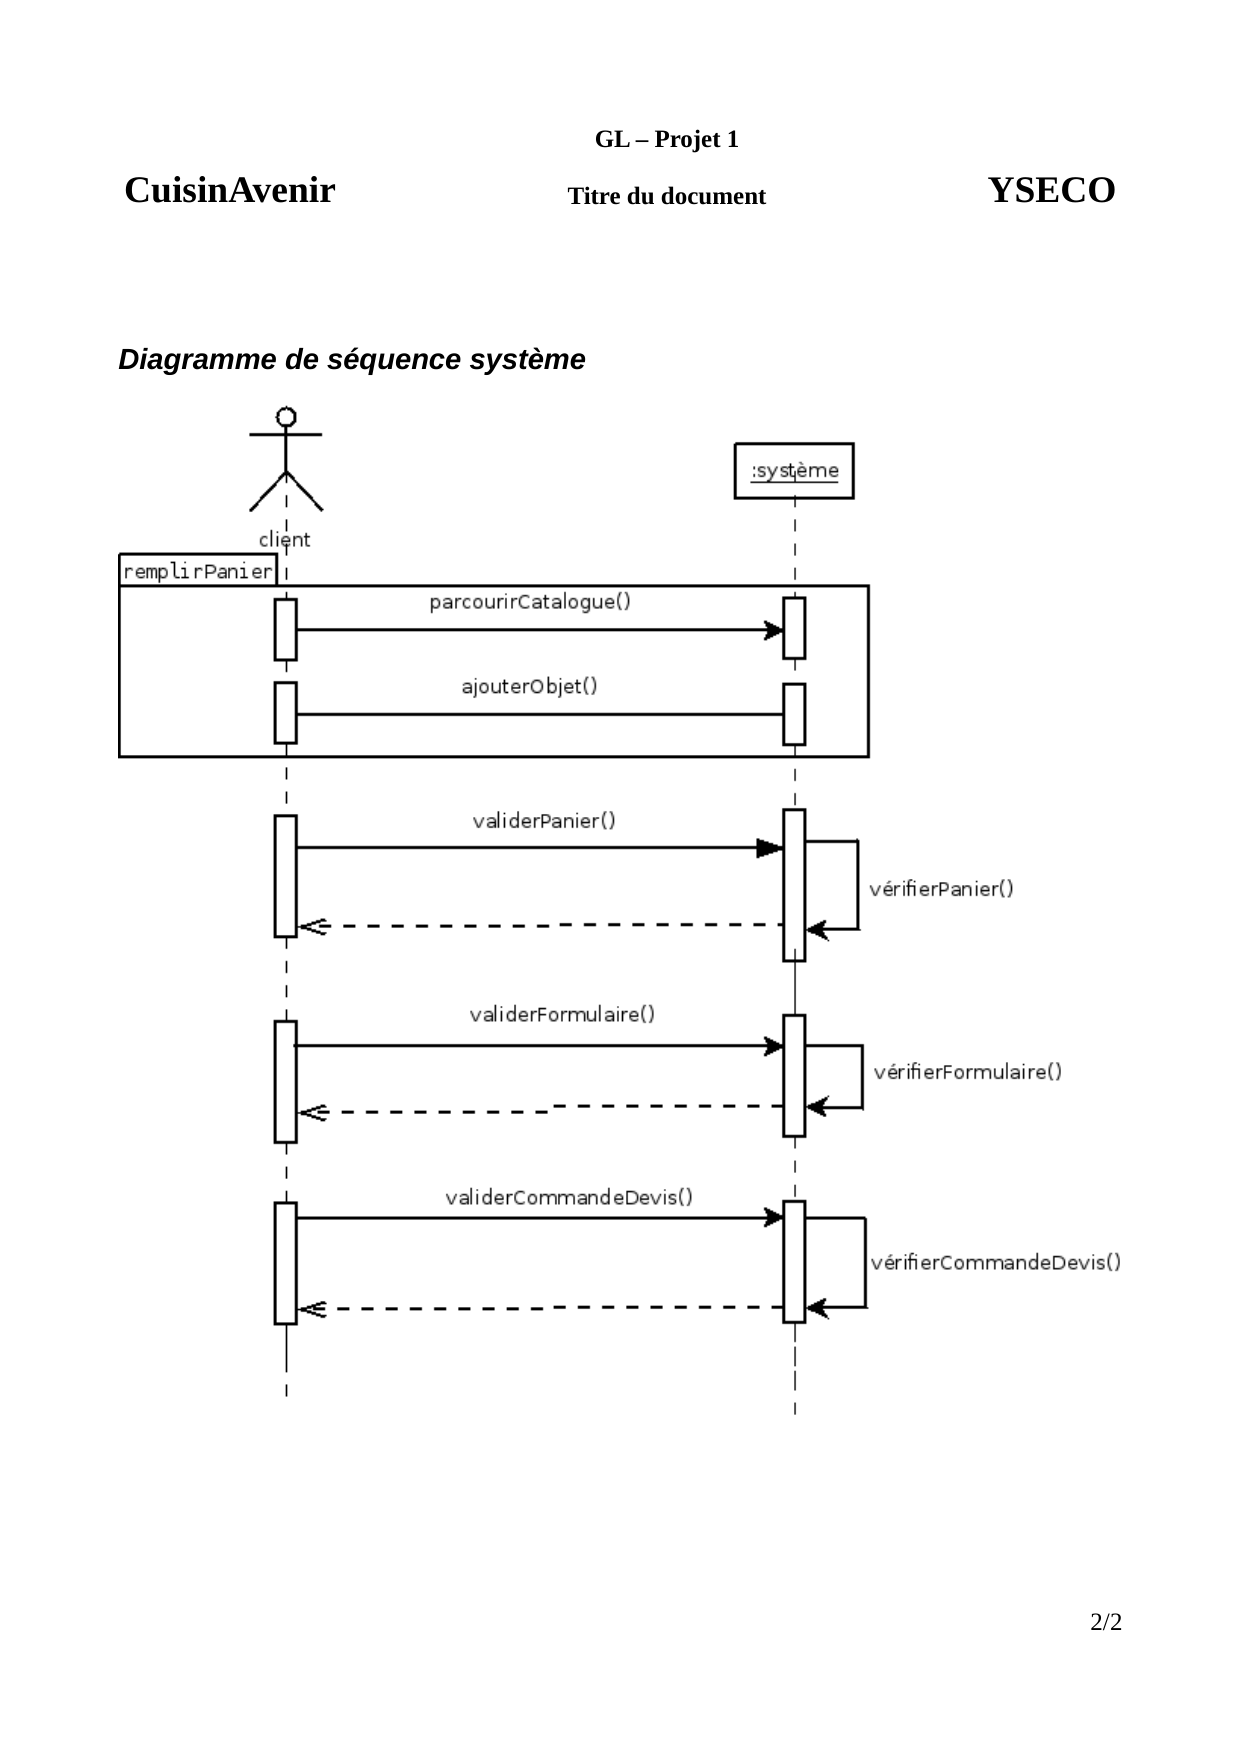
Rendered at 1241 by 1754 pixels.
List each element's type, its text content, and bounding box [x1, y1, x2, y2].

subtitle Diagramme de séquence système [118, 342, 1122, 376]
picture [118, 388, 1123, 1424]
